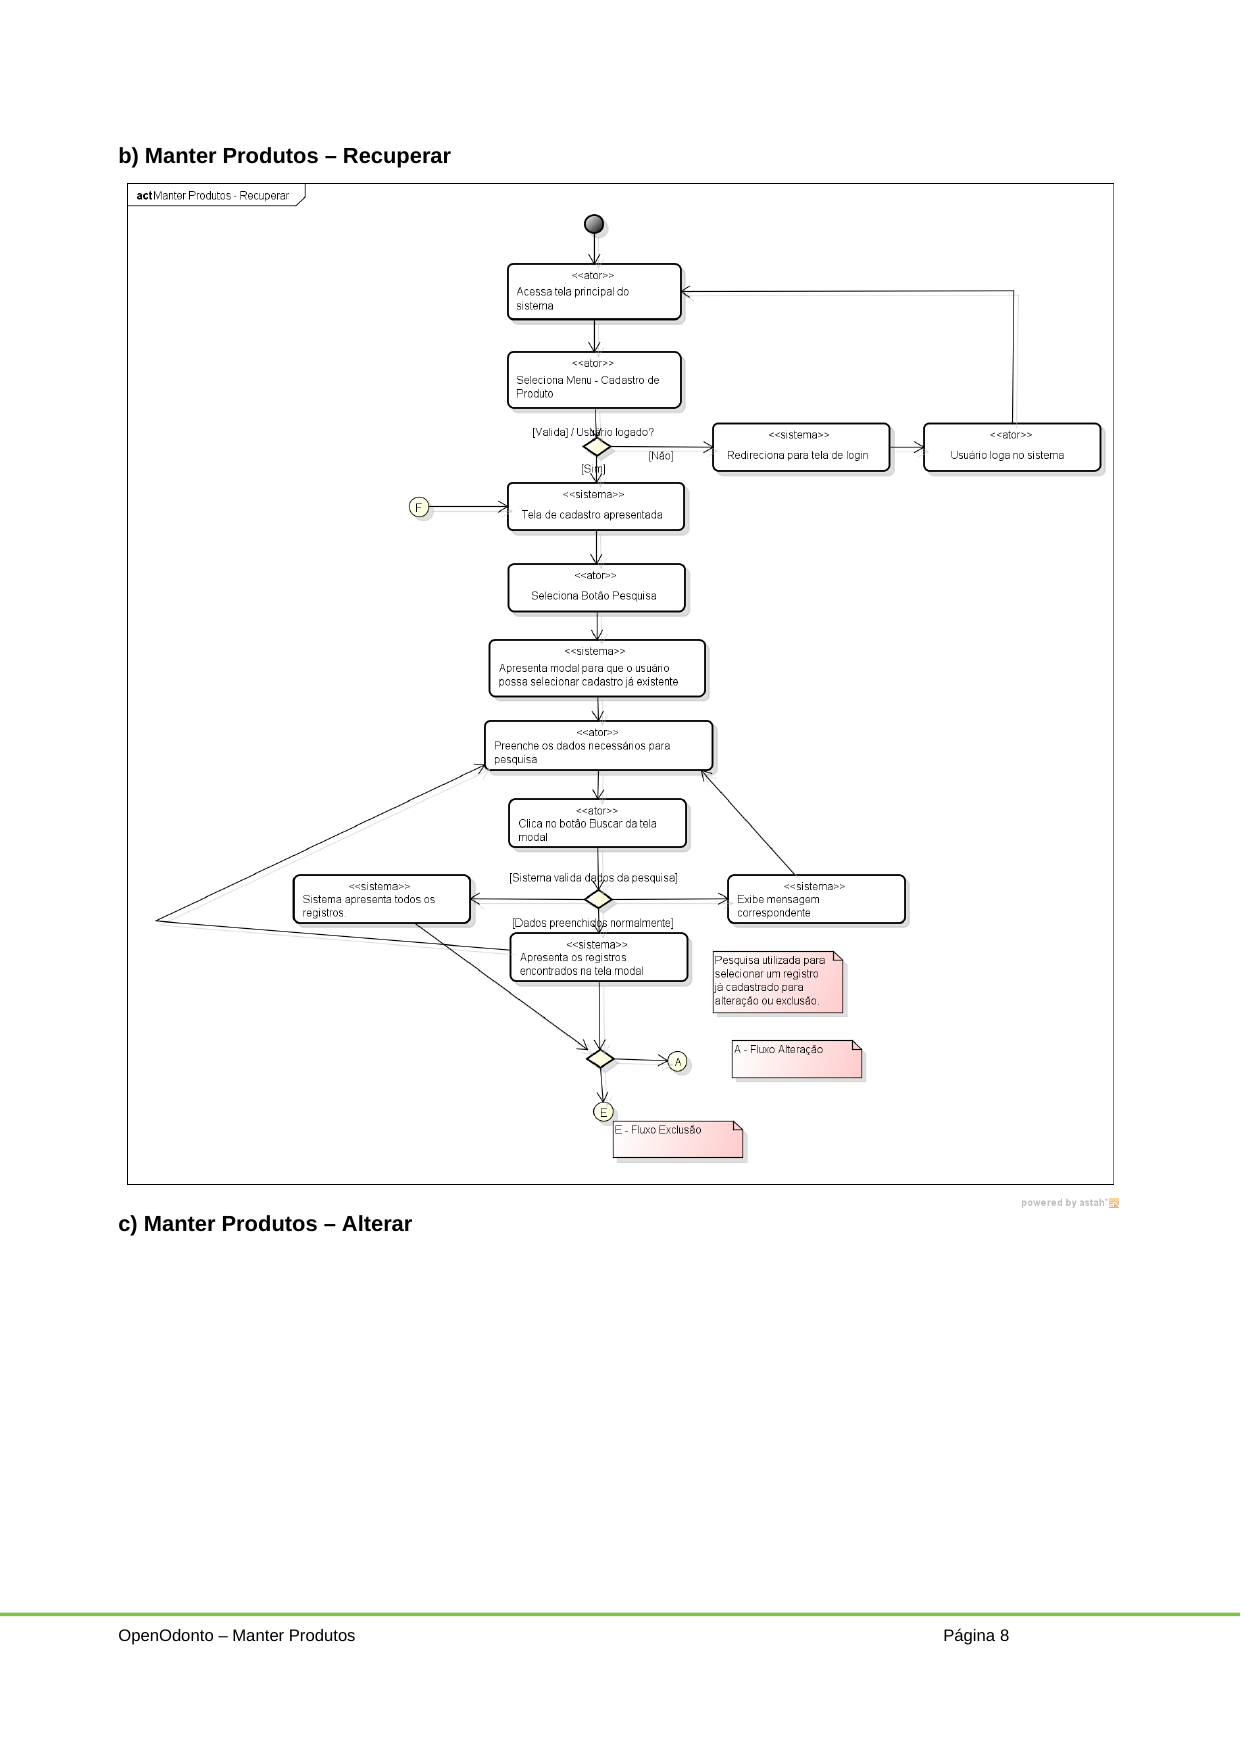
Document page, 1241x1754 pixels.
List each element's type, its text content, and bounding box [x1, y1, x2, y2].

subtitle Manter Produtos – Alterar [118, 1211, 1122, 1236]
picture [118, 174, 1122, 1211]
subtitle Manter Produtos – Recuperar [118, 143, 1122, 168]
